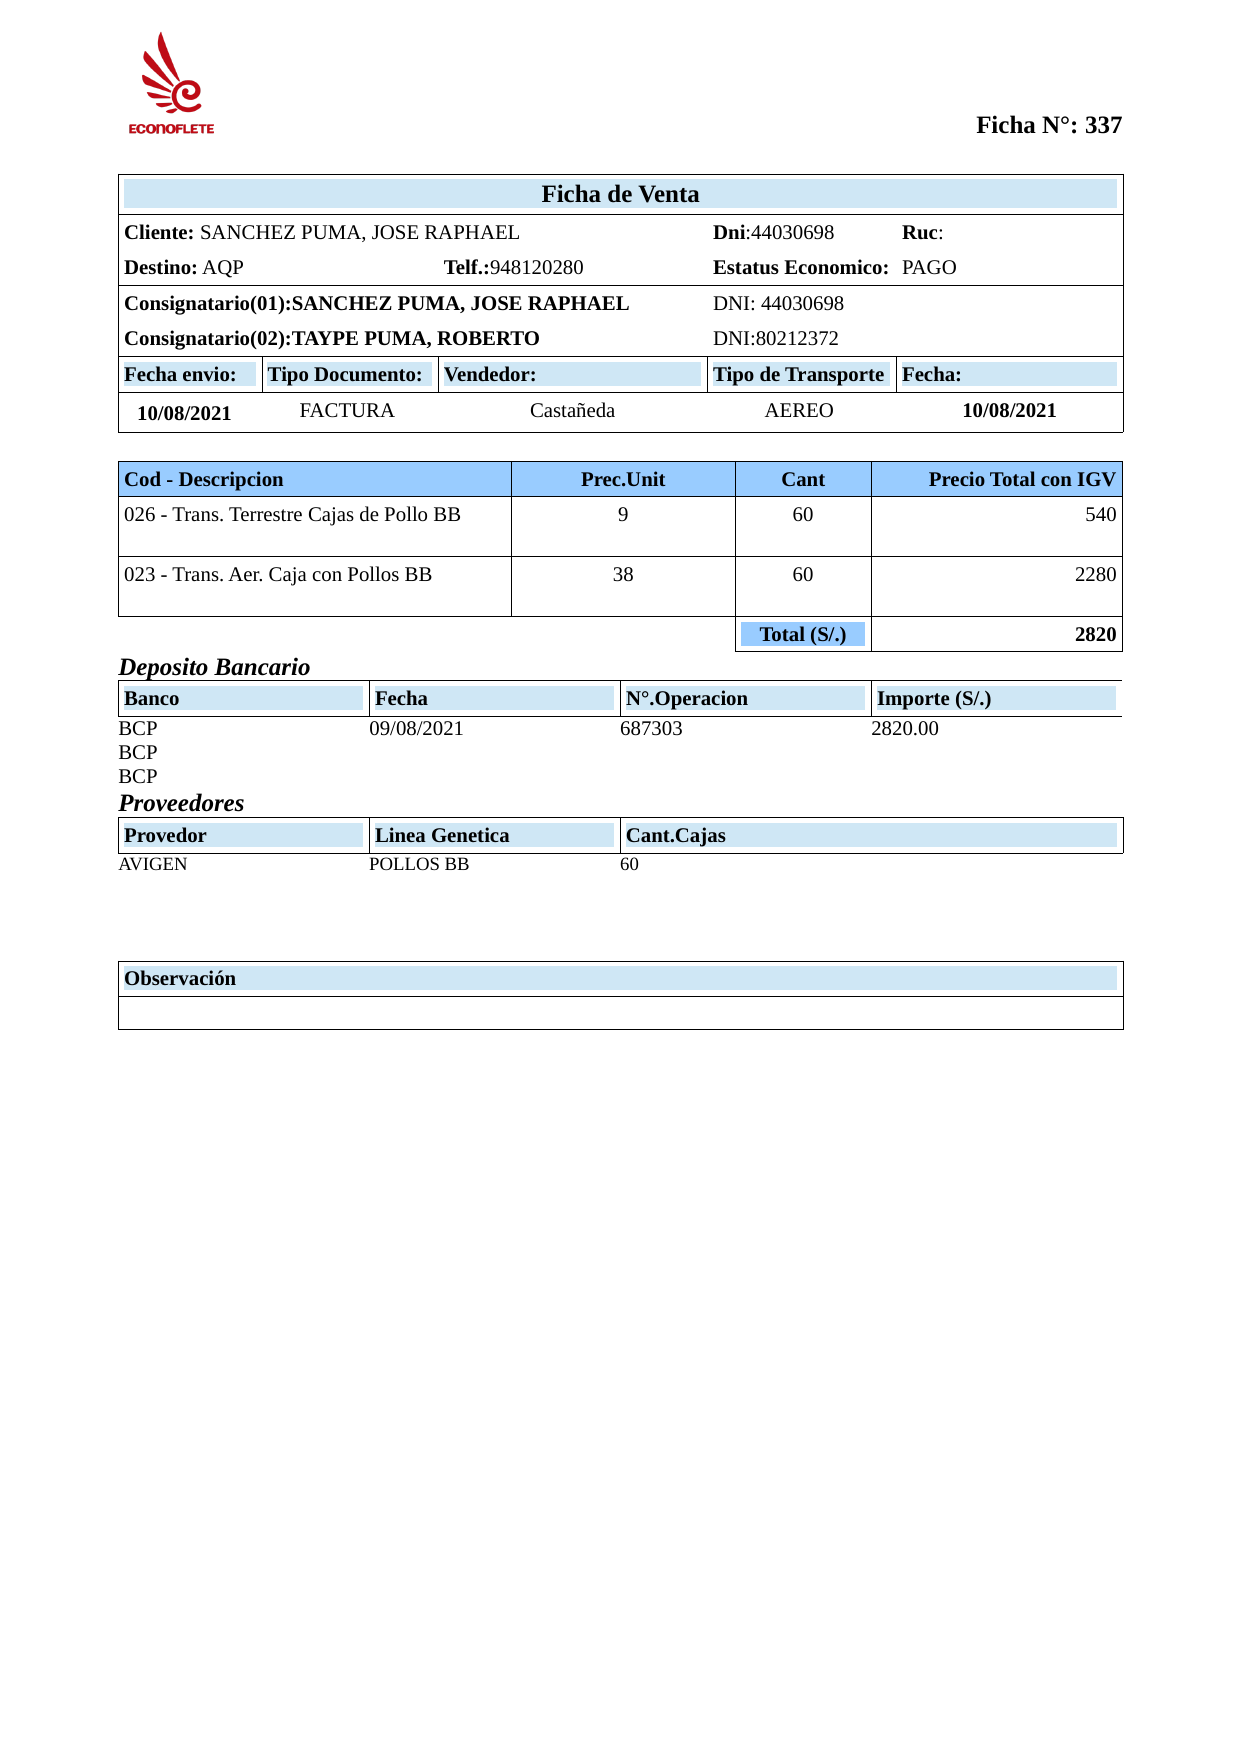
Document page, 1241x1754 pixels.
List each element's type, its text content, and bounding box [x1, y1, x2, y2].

table_cell BCP [118, 764, 369, 788]
table_header Precio Total con IGV [872, 462, 1122, 496]
table_cell [620, 896, 1123, 917]
table_cell DNI: 44030698 [707, 286, 1123, 321]
table_cell 540 [872, 497, 1122, 556]
table_cell [871, 740, 1122, 764]
table_cell [369, 939, 620, 961]
table_cell Destino: AQP [119, 249, 438, 285]
table_cell [620, 939, 1123, 961]
table_cell [118, 918, 369, 939]
table_cell 38 [512, 557, 735, 616]
table_cell 2820 [872, 617, 1122, 651]
table_header Banco [119, 681, 369, 716]
table_cell 687303 [620, 717, 871, 740]
table_cell [620, 764, 871, 788]
table_cell 10/08/2021 [896, 393, 1123, 432]
table_cell [620, 918, 1123, 939]
table_cell PAGO [896, 249, 1123, 285]
table_header Cod - Descripcion [119, 462, 511, 496]
table_cell [369, 874, 620, 896]
table_cell [118, 874, 369, 896]
table_cell DNI:80212372 [707, 321, 1123, 356]
table_cell 023 - Trans. Aer. Caja con Pollos BB [119, 557, 511, 616]
table_cell 09/08/2021 [369, 717, 620, 740]
table_header N°.Operacion [621, 681, 871, 716]
table_cell POLLOS BB [369, 854, 620, 874]
table_cell Consignatario(01):SANCHEZ PUMA, JOSE RAPHAEL [119, 286, 707, 321]
table_cell [369, 740, 620, 764]
table_cell [118, 617, 511, 651]
table_cell Fecha envio: [119, 357, 262, 392]
table_header Ficha de Venta [119, 175, 1123, 214]
table_cell Castañeda [438, 393, 707, 432]
table_cell Consignatario(02):TAYPE PUMA, ROBERTO [119, 321, 707, 356]
table_header Cant.Cajas [621, 818, 1123, 853]
table_cell [369, 918, 620, 939]
table_cell 2280 [872, 557, 1122, 616]
table_cell Cliente: SANCHEZ PUMA, JOSE RAPHAEL [119, 215, 707, 249]
table_header Observación [119, 962, 1123, 996]
table_cell 9 [512, 497, 735, 556]
table_cell Tipo Documento: [263, 357, 438, 392]
table_cell AVIGEN [118, 854, 369, 874]
table_cell 60 [620, 854, 1123, 874]
table_cell 10/08/2021 [119, 393, 262, 432]
table_cell [369, 896, 620, 917]
table_header Linea Genetica [370, 818, 620, 853]
text Proveedores [118, 788, 1122, 817]
table_cell [511, 617, 735, 651]
table_cell Tipo de Transporte [708, 357, 896, 392]
text Deposito Bancario [118, 652, 1122, 680]
table_cell [118, 939, 369, 961]
table_cell Telf.:948120280 [438, 249, 707, 285]
table_cell [871, 764, 1122, 788]
table_cell Vendedor: [439, 357, 707, 392]
table_cell [118, 896, 369, 917]
table_cell 60 [736, 557, 871, 616]
table_cell BCP [118, 717, 369, 740]
picture [118, 31, 225, 134]
table_cell Dni:44030698 [707, 215, 896, 249]
table_header Cant [736, 462, 871, 496]
table_cell Estatus Economico: [707, 249, 896, 285]
table_cell Fecha: [897, 357, 1123, 392]
table_cell FACTURA [262, 393, 438, 432]
table_cell AEREO [707, 393, 896, 432]
table_cell BCP [118, 740, 369, 764]
table_cell [119, 997, 1123, 1029]
table_header Prec.Unit [512, 462, 735, 496]
table_header Provedor [119, 818, 369, 853]
table_cell [369, 764, 620, 788]
table_cell Ruc: [896, 215, 1123, 249]
table_header Fecha [370, 681, 620, 716]
table_header Importe (S/.) [872, 681, 1122, 716]
table_cell [620, 874, 1123, 896]
table_cell [620, 740, 871, 764]
table_cell 60 [736, 497, 871, 556]
table_cell 026 - Trans. Terrestre Cajas de Pollo BB [119, 497, 511, 556]
table_cell 2820.00 [871, 717, 1122, 740]
table_cell Total (S/.) [736, 617, 871, 651]
